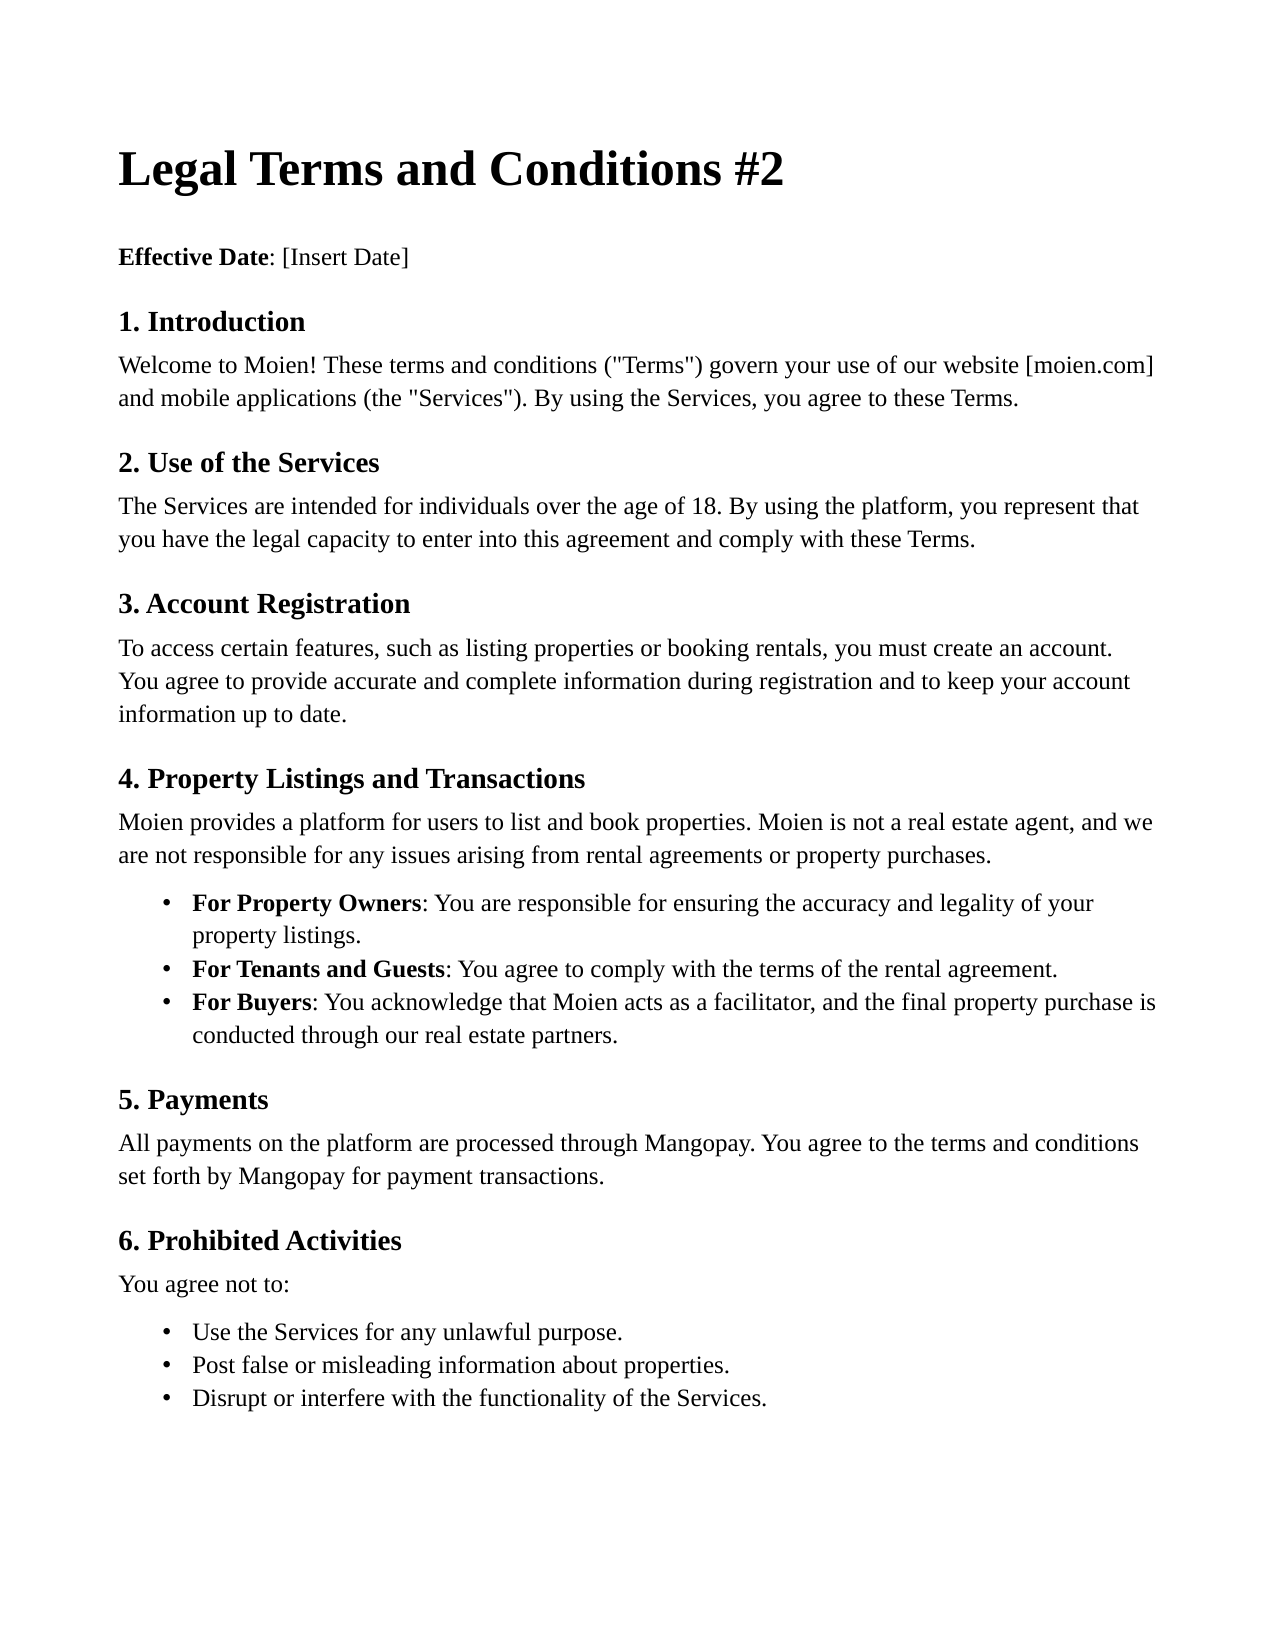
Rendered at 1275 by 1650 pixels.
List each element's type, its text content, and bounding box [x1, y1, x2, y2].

subtitle 1. Introduction [118, 304, 1157, 338]
list For Buyers: You acknowledge that Moien acts as a facilitator, and the final property purchase is conducted through our real estate partners. [162, 987, 1157, 1048]
text All payments on the platform are processed through Mangopay. You agree to the terms and conditions set forth by Mangopay for payment transactions. [118, 1128, 1157, 1190]
subtitle 6. Prohibited Activities [118, 1223, 1157, 1257]
list For Property Owners: You are responsible for ensuring the accuracy and legality of your property listings. [162, 888, 1157, 949]
text Welcome to Moien! These terms and conditions ("Terms") govern your use of our website [moien.com] and mobile applications (the "Services"). By using the Services, you agree to these Terms. [118, 350, 1157, 412]
list For Tenants and Guests: You agree to comply with the terms of the rental agreement. [162, 954, 1157, 982]
text Moien provides a platform for users to list and book properties. Moien is not a real estate agent, and we are not responsible for any issues arising from rental agreements or property purchases. [118, 807, 1157, 869]
subtitle 2. Use of the Services [118, 445, 1157, 479]
subtitle Legal Terms and Conditions #2 [118, 139, 1157, 196]
subtitle 4. Property Listings and Transactions [118, 761, 1157, 794]
text Effective Date: [Insert Date] [118, 209, 1157, 271]
list Post false or misleading information about properties. [162, 1350, 1157, 1378]
list Disrupt or interfere with the functionality of the Services. [162, 1383, 1157, 1412]
text To access certain features, such as listing properties or booking rentals, you must create an account. You agree to provide accurate and complete information during registration and to keep your account information up to date. [118, 633, 1157, 727]
list Use the Services for any unlawful purpose. [162, 1317, 1157, 1346]
text You agree not to: [118, 1269, 1157, 1298]
subtitle 3. Account Registration [118, 587, 1157, 620]
text The Services are intended for individuals over the age of 18. By using the platform, you represent that you have the legal capacity to enter into this agreement and comply with these Terms. [118, 491, 1157, 553]
subtitle 5. Payments [118, 1082, 1157, 1115]
